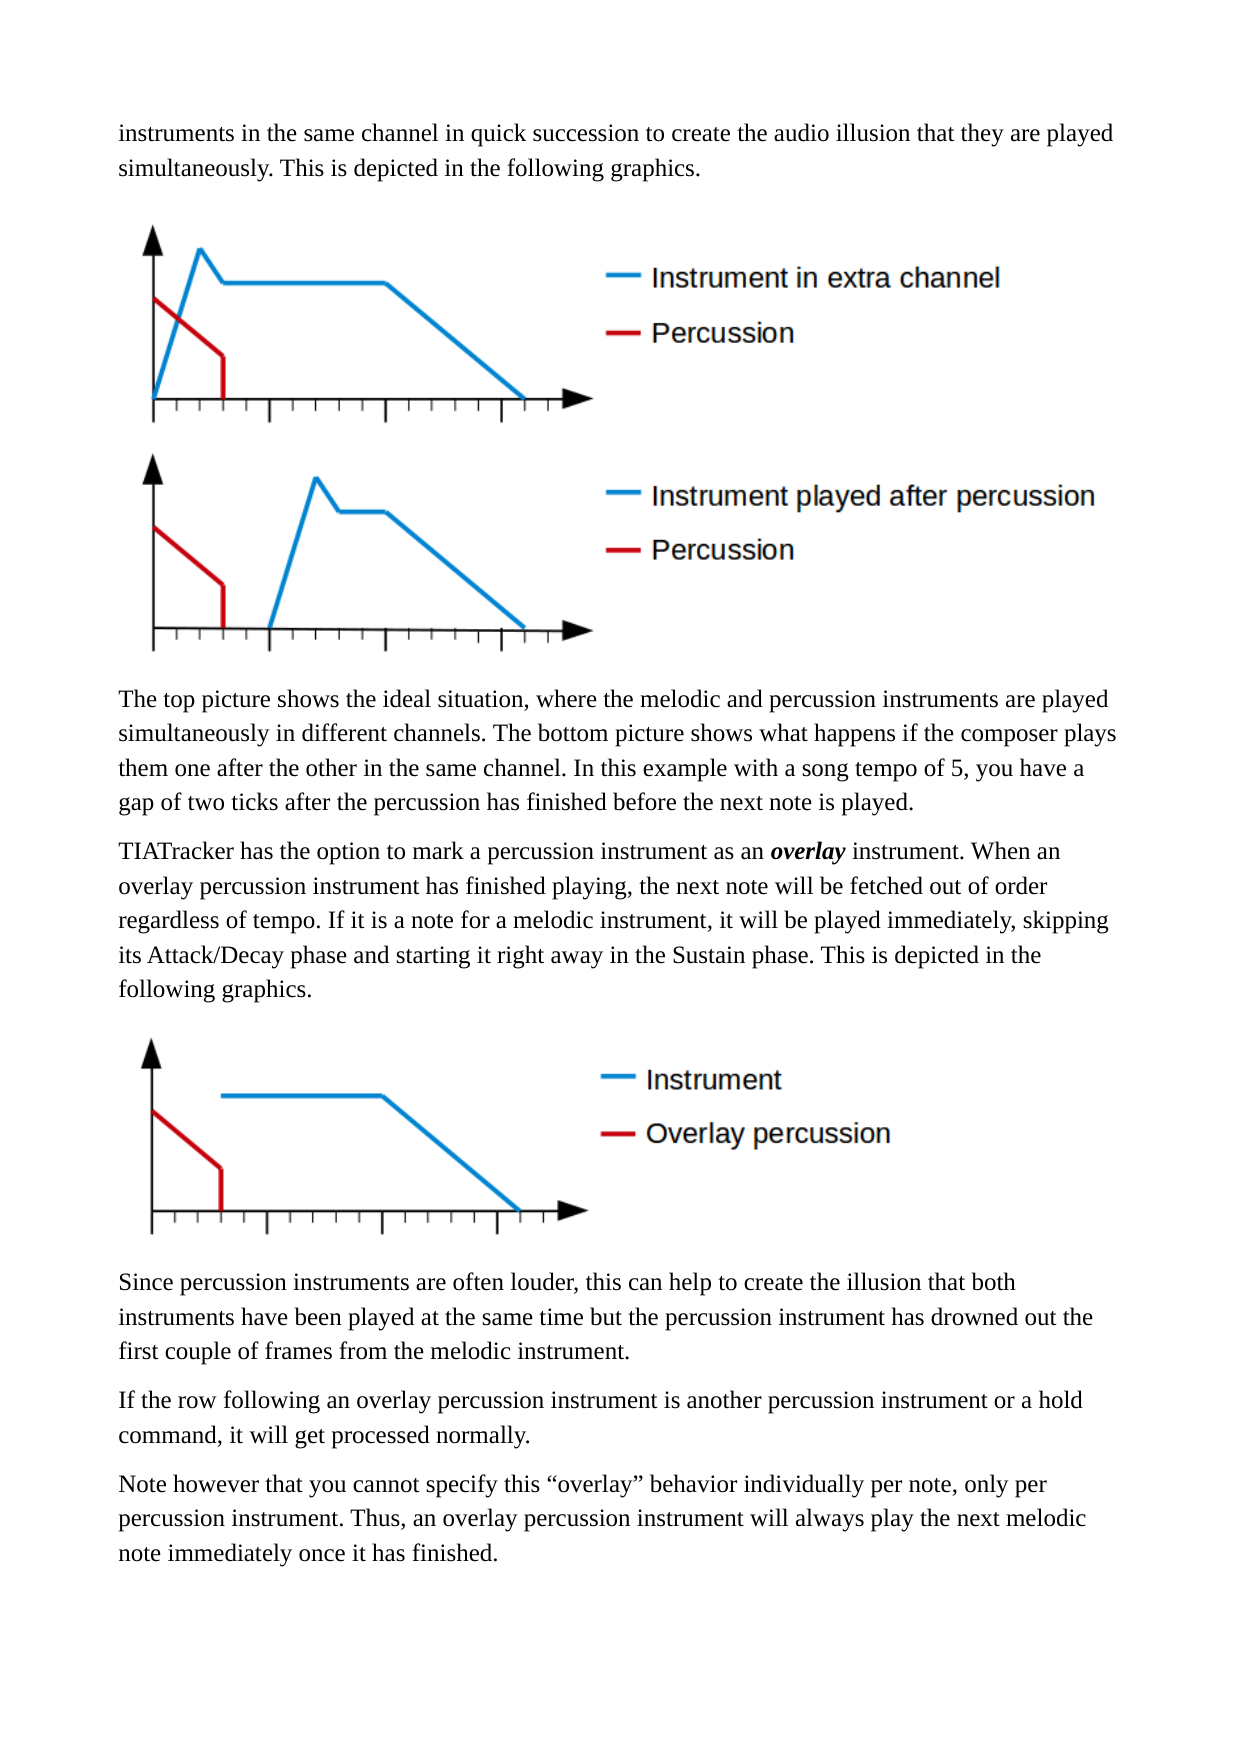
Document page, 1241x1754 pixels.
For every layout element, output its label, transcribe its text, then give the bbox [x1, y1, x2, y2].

text instruments in the same channel in quick succession to create the audio illusion that they are played simultaneously. This is depicted in the following graphics. [118, 118, 1122, 181]
text Note however that you cannot specify this “overlay” behavior individually per note, only per percussion instrument. Thus, an overlay percussion instrument will always play the next melodic note immediately once it has finished. [118, 1469, 1122, 1566]
text Since percussion instruments are often louder, this can help to create the illusion that both instruments have been played at the same time but the percussion instrument has drowned out the first couple of frames from the melodic instrument. [118, 1262, 1122, 1365]
text If the row following an overlay percussion instrument is another percussion instrument or a hold command, it will get processed normally. [118, 1385, 1122, 1448]
text The top picture shows the ideal situation, where the melodic and percussion instruments are played simultaneously in different channels. The bottom picture shows what happens if the composer plays them one after the other in the same channel. In this example with a song tempo of 5, you have a gap of two ticks after the percussion has finished before the next note is played. [118, 678, 1122, 816]
text TIATracker has the option to mark a percussion instrument as an overlay instrument. When an overlay percussion instrument has finished playing, the next note will be fetched out of order regardless of tempo. If it is a note for a melodic instrument, it will be played immediately, skipping its Attack/Decay phase and starting it right away in the Sustain phase. This is depicted in the following graphics. [118, 836, 1122, 1003]
picture [118, 201, 1123, 678]
picture [118, 1023, 1123, 1262]
